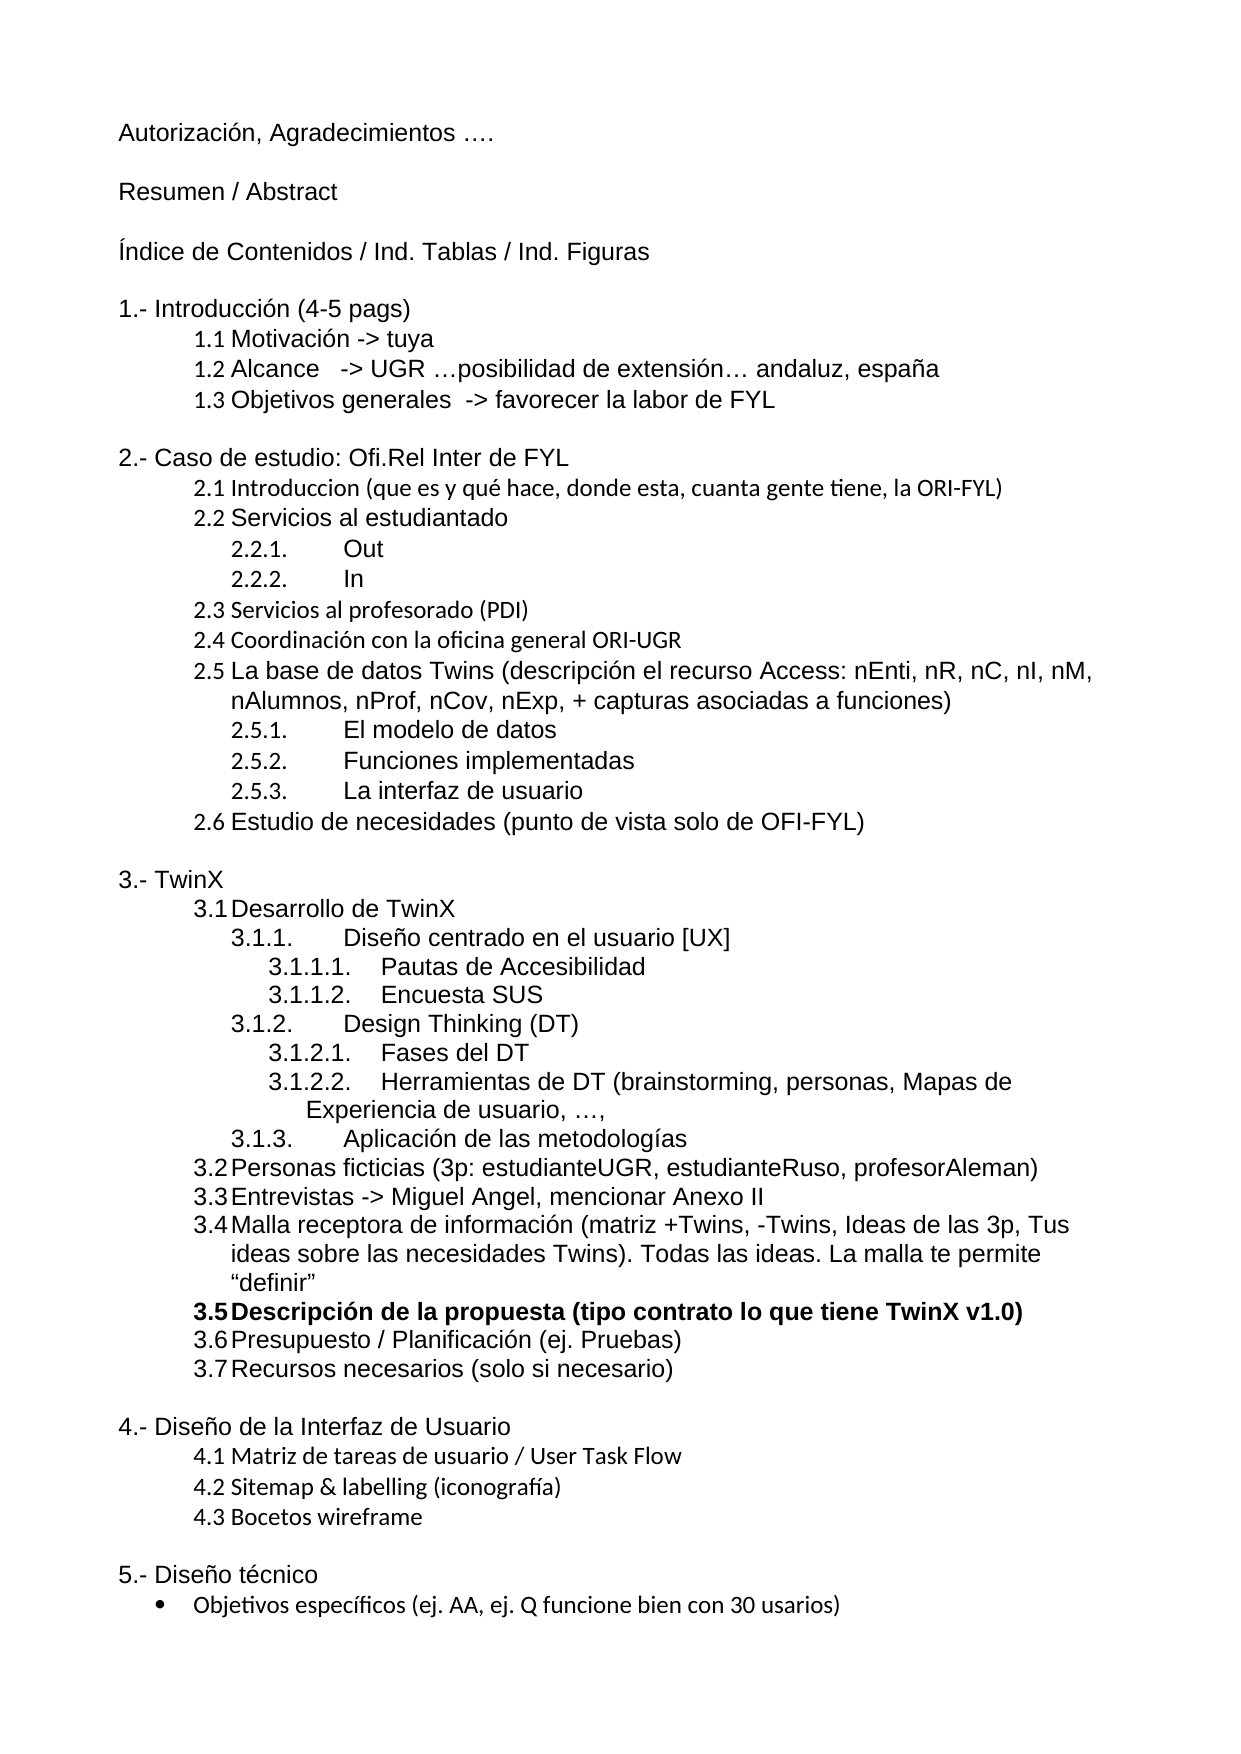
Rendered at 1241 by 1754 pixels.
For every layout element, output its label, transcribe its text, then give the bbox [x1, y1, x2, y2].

text 5.- Diseño técnico [118, 1561, 1122, 1589]
list Aplicación de las metodologías [231, 1124, 1122, 1153]
list Desarrollo de TwinX [193, 894, 1122, 923]
text 1.- Introducción (4-5 pags) [118, 294, 1122, 323]
list Presupuesto / Planificación (ej. Pruebas) [193, 1325, 1122, 1354]
list El modelo de datos [231, 714, 1122, 745]
text 4.- Diseño de la Interfaz de Usuario [118, 1411, 1122, 1440]
list Personas ficticias (3p: estudianteUGR, estudianteRuso, profesorAleman) [193, 1153, 1122, 1181]
text Resumen / Abstract [118, 177, 1122, 206]
list Diseño centrado en el usuario [UX] [231, 923, 1122, 951]
list Coordinación con la oficina general ORI-UGR [193, 624, 1122, 655]
list Estudio de necesidades (punto de vista solo de OFI-FYL) [193, 806, 1122, 836]
list La base de datos Twins (descripción el recurso Access: nEnti, nR, nC, nI, nM, nAlumnos, nProf, nCov, nExp, + capturas asociadas a funciones) [193, 655, 1122, 714]
list Entrevistas -> Miguel Angel, mencionar Anexo II [193, 1181, 1122, 1210]
list Servicios al estudiantado [193, 502, 1122, 533]
list Bocetos wireframe [193, 1501, 1122, 1532]
list Herramientas de DT (brainstorming, personas, Mapas de Experiencia de usuario, …, [268, 1066, 1122, 1124]
list Recursos necesarios (solo si necesario) [193, 1354, 1122, 1383]
list Objetivos específicos (ej. AA, ej. Q funcione bien con 30 usarios) [156, 1589, 1122, 1620]
list Sitemap & labelling (iconografía) [193, 1471, 1122, 1501]
list Matriz de tareas de usuario / User Task Flow [193, 1440, 1122, 1471]
list Funciones implementadas [231, 745, 1122, 775]
list La interfaz de usuario [231, 775, 1122, 806]
text Índice de Contenidos / Ind. Tablas / Ind. Figuras [118, 237, 1122, 265]
list Descripción de la propuesta (tipo contrato lo que tiene TwinX v1.0) [193, 1296, 1122, 1325]
text 2.- Caso de estudio: Ofi.Rel Inter de FYL [118, 443, 1122, 472]
list Objetivos generales -> favorecer la labor de FYL [193, 384, 1122, 414]
list Servicios al profesorado (PDI) [193, 594, 1122, 624]
list Out [231, 533, 1122, 563]
list Fases del DT [268, 1038, 1122, 1066]
list Design Thinking (DT) [231, 1009, 1122, 1038]
list Pautas de Accesibilidad [268, 951, 1122, 980]
list In [231, 563, 1122, 594]
list Malla receptora de información (matriz +Twins, -Twins, Ideas de las 3p, Tus ideas sobre las necesidades Twins). Todas las ideas. La malla te permite “definir” [193, 1210, 1122, 1296]
text 3.- TwinX [118, 865, 1122, 894]
list Introduccion (que es y qué hace, donde esta, cuanta gente tiene, la ORI-FYL) [193, 472, 1122, 502]
list Alcance -> UGR …posibilidad de extensión… andaluz, españa [193, 353, 1122, 384]
list Motivación -> tuya [193, 323, 1122, 353]
list Encuesta SUS [268, 980, 1122, 1009]
text Autorización, Agradecimientos …. [118, 118, 1122, 147]
